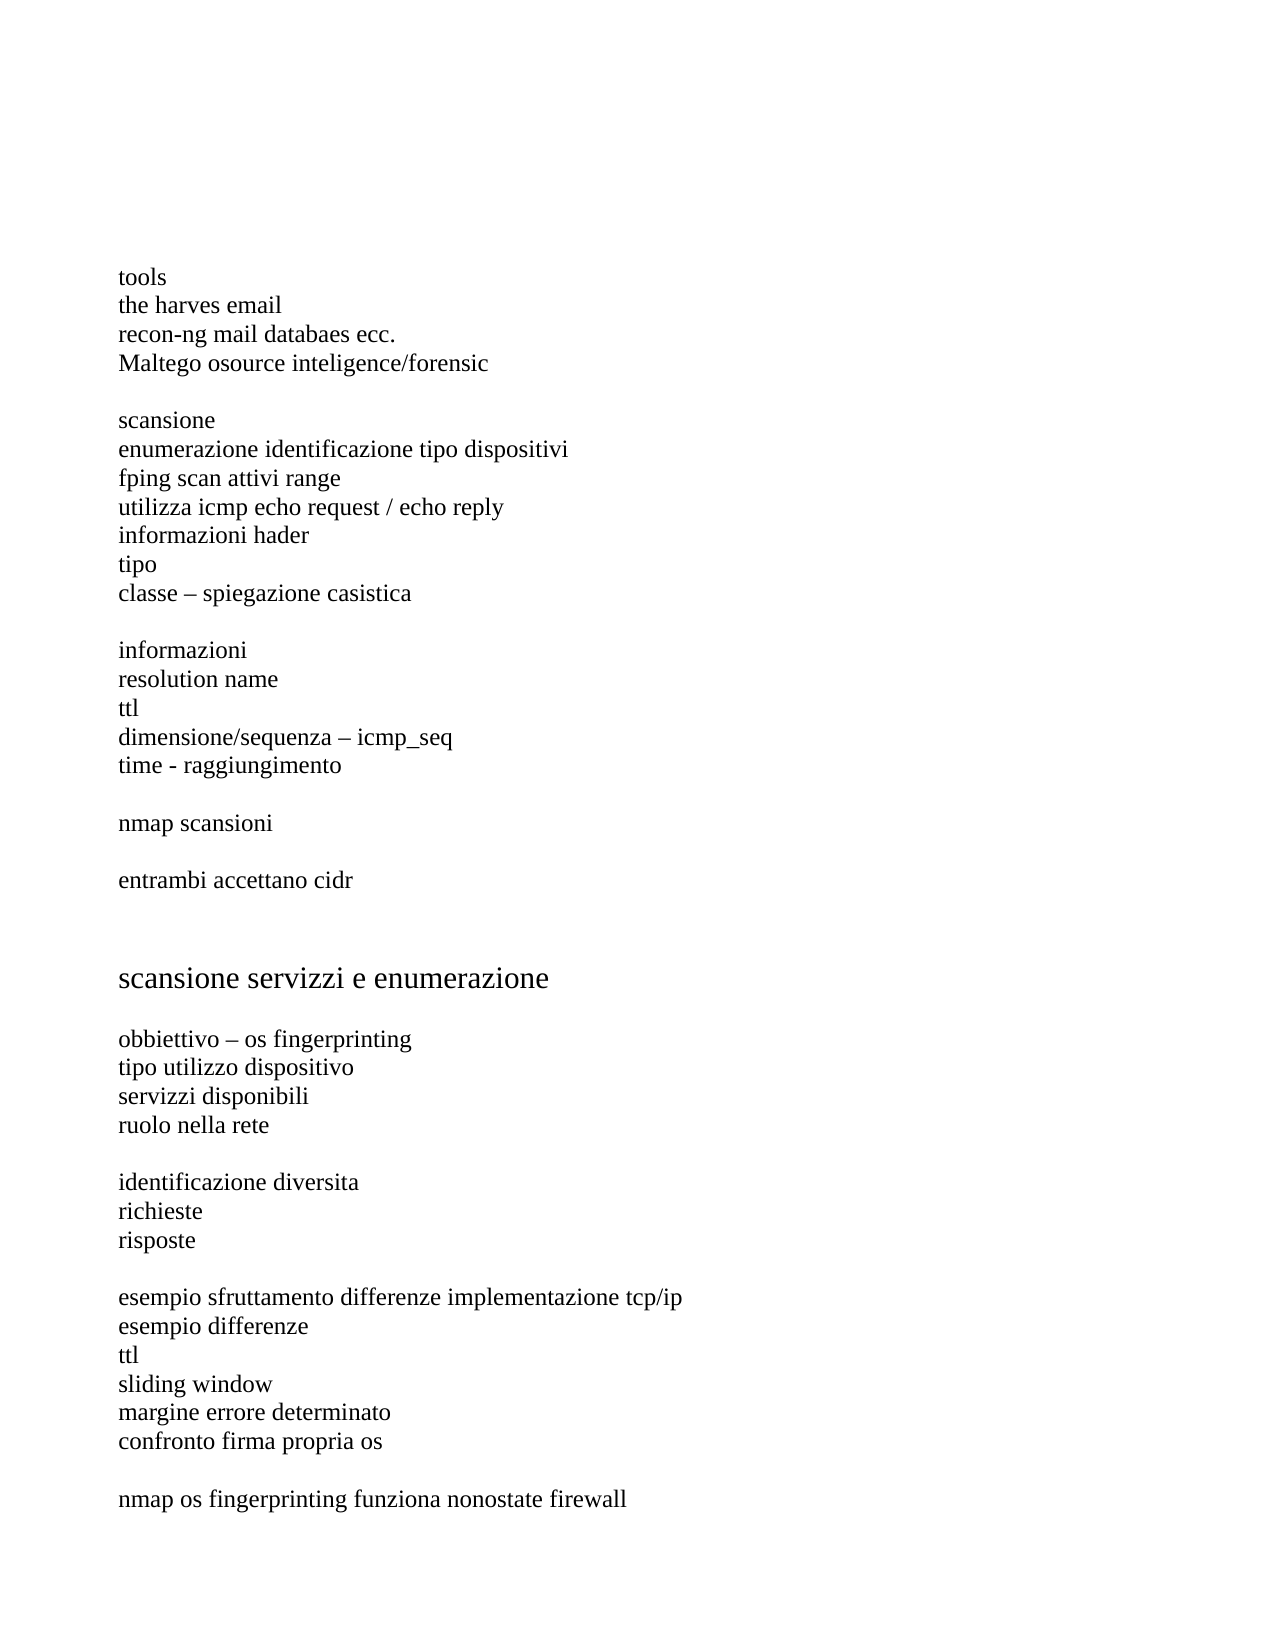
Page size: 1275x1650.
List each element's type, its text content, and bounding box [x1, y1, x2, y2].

text classe – spiegazione casistica [118, 578, 1157, 607]
text margine errore determinato [118, 1397, 1157, 1426]
text fping scan attivi range [118, 463, 1157, 492]
text obbiettivo – os fingerprinting [118, 1024, 1157, 1052]
text esempio differenze [118, 1311, 1157, 1340]
text identificazione diversita [118, 1167, 1157, 1196]
text informazioni hader [118, 521, 1157, 549]
text ttl [118, 693, 1157, 722]
text ttl [118, 1340, 1157, 1369]
text sliding window [118, 1369, 1157, 1397]
text utilizza icmp echo request / echo reply [118, 492, 1157, 521]
text nmap os fingerprinting funziona nonostate firewall [118, 1484, 1157, 1512]
text servizzi disponibili [118, 1081, 1157, 1110]
text tools [118, 262, 1157, 291]
text Maltego osource inteligence/forensic [118, 348, 1157, 377]
text confronto firma propria os [118, 1426, 1157, 1455]
text ruolo nella rete [118, 1110, 1157, 1139]
text resolution name [118, 664, 1157, 693]
text richieste [118, 1196, 1157, 1225]
text risposte [118, 1225, 1157, 1254]
text tipo [118, 549, 1157, 578]
text enumerazione identificazione tipo dispositivi [118, 434, 1157, 463]
text scansione [118, 406, 1157, 434]
text dimensione/sequenza – icmp_seq [118, 722, 1157, 751]
text entrambi accettano cidr [118, 866, 1157, 894]
text recon-ng mail databaes ecc. [118, 319, 1157, 348]
text the harves email [118, 291, 1157, 319]
text nmap scansioni [118, 808, 1157, 837]
text tipo utilizzo dispositivo [118, 1052, 1157, 1081]
text scansione servizzi e enumerazione [118, 959, 1157, 995]
text informazioni [118, 636, 1157, 664]
text time - raggiungimento [118, 751, 1157, 779]
text esempio sfruttamento differenze implementazione tcp/ip [118, 1282, 1157, 1311]
